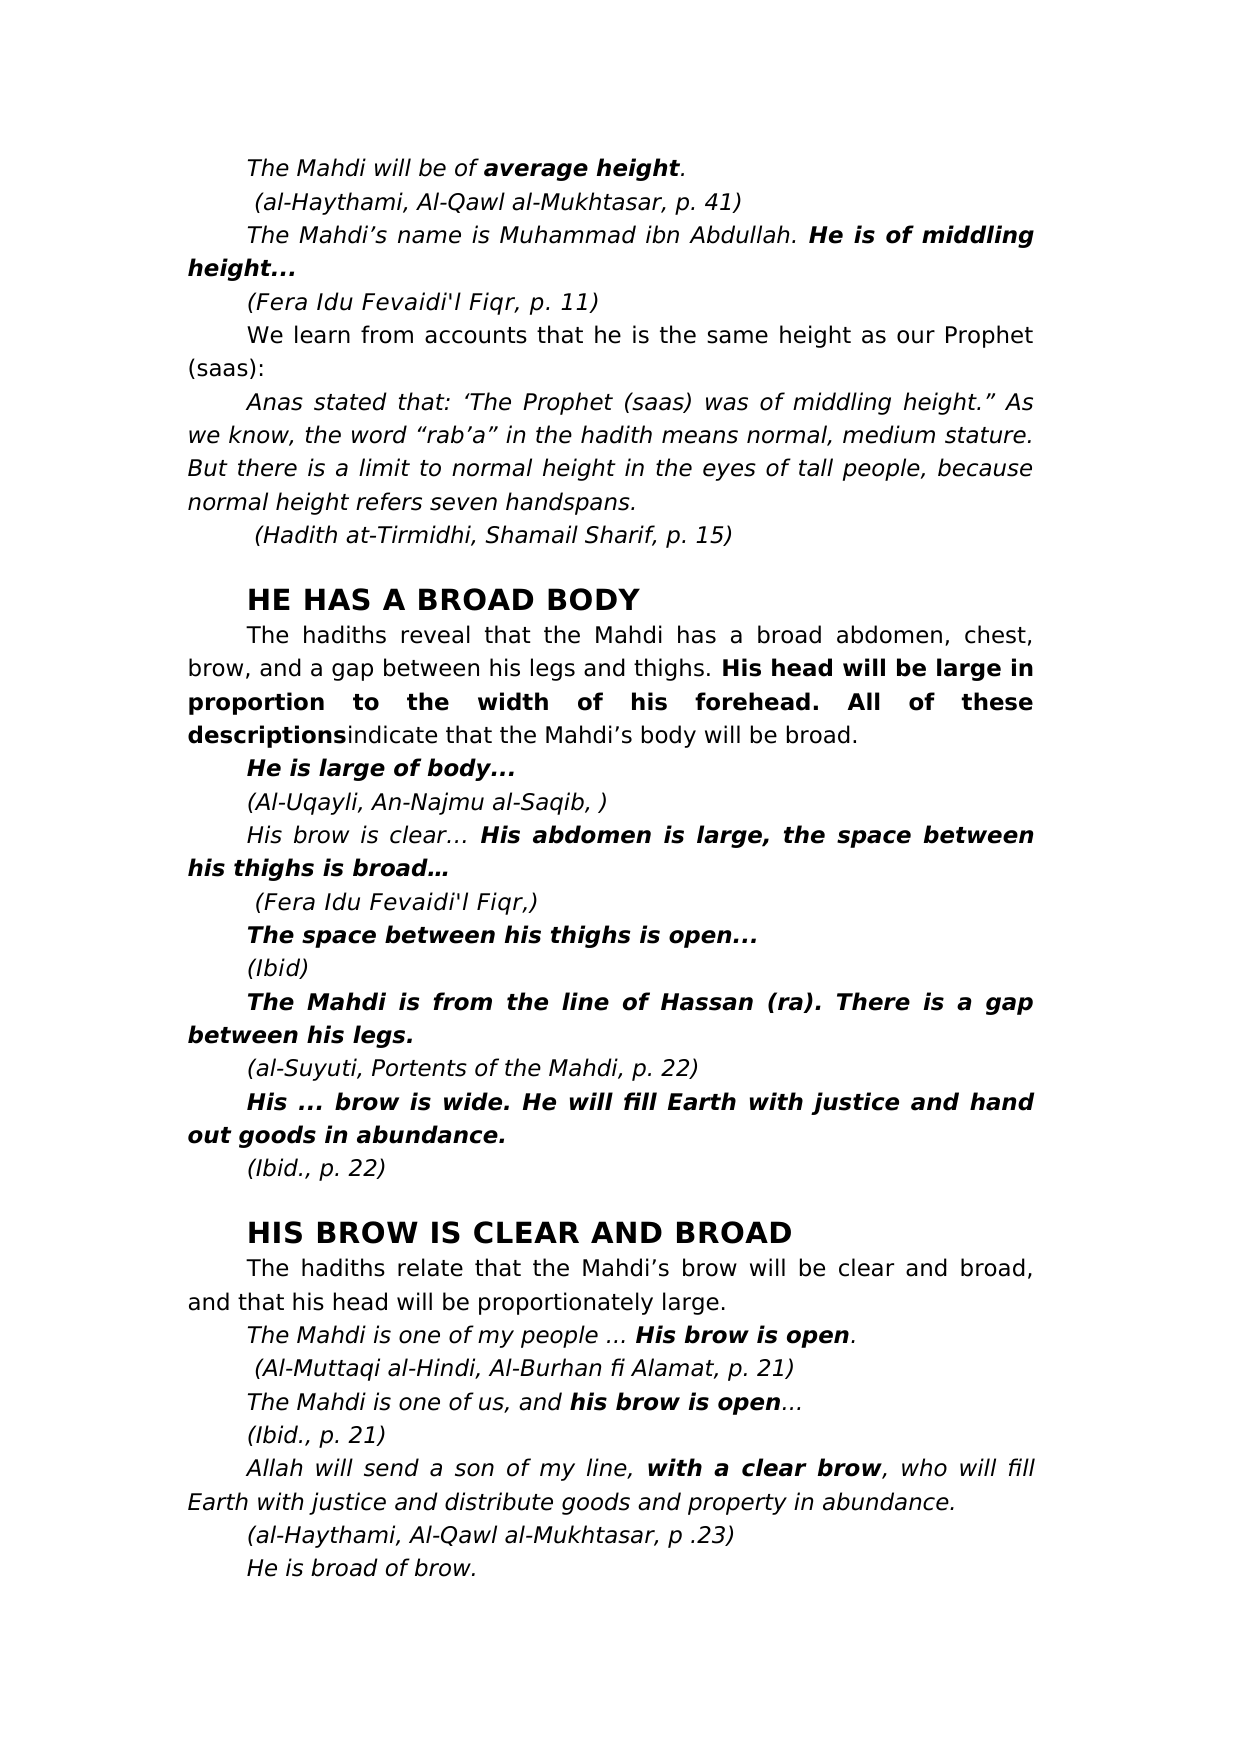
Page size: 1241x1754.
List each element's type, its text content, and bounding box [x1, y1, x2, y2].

text The Mahdi is one of my people ... His brow is open. [187, 1317, 1035, 1350]
text The Mahdi is from the line of Hassan (ra). There is a gap between his legs. [187, 983, 1035, 1050]
text The hadiths relate that the Mahdi’s brow will be clear and broad, and that his head will be proportionately large. [187, 1250, 1035, 1317]
text (al-Haythami, Al-Qawl al-Mukhtasar, p. 41) [187, 183, 1035, 217]
text Allah will send a son of my line, with a clear brow, who will fill Earth with justice and distribute goods and property in abundance. [187, 1450, 1035, 1517]
subtitle HIS BROW IS CLEAR AND BROAD [187, 1217, 1035, 1250]
subtitle HE HAS A BROAD BODY [187, 583, 1035, 617]
text (Hadith at-Tirmidhi, Shamail Sharif, p. 15) [187, 517, 1035, 550]
subtitle His brow is clear… His abdomen is large, the space between his thighs is broad… [187, 817, 1035, 883]
text (Ibid., p. 22) [187, 1150, 1035, 1183]
text (al-Haythami, Al-Qawl al-Mukhtasar, p .23) [187, 1517, 1035, 1550]
text Anas stated that: ‘The Prophet (saas) was of middling height.” As we know, the word “rab’a” in the hadith means normal, medium stature. But there is a limit to normal height in the eyes of tall people, because normal height refers seven handspans. [187, 383, 1035, 517]
text (Fera Idu Fevaidi'l Fiqr, p. 11) [187, 283, 1035, 317]
text The Mahdi is one of us, and his brow is open... [187, 1383, 1035, 1417]
text The hadiths reveal that the Mahdi has a broad abdomen, chest, brow, and a gap between his legs and thighs. His head will be large in proportion to the width of his forehead. All of these descriptionsindicate that the Mahdi’s body will be broad. [187, 617, 1035, 750]
text His ... brow is wide. He will fill Earth with justice and hand out goods in abundance. [187, 1083, 1035, 1150]
subtitle He is large of body... [187, 750, 1035, 783]
text The Mahdi’s name is Muhammad ibn Abdullah. He is of middling height... [187, 217, 1035, 283]
subtitle (Ibid) [187, 950, 1035, 983]
text The Mahdi will be of average height. [187, 150, 1035, 183]
subtitle (Fera Idu Fevaidi'l Fiqr,) [187, 883, 1035, 917]
text (Ibid., p. 21) [187, 1417, 1035, 1450]
subtitle (Al-Uqayli, An-Najmu al-Saqib, ) [187, 783, 1035, 817]
text (Al-Muttaqi al-Hindi, Al-Burhan fi Alamat, p. 21) [187, 1350, 1035, 1383]
text We learn from accounts that he is the same height as our Prophet (saas): [187, 317, 1035, 383]
text (al-Suyuti, Portents of the Mahdi, p. 22) [187, 1050, 1035, 1083]
text He is broad of brow. [187, 1550, 1035, 1583]
subtitle The space between his thighs is open... [187, 917, 1035, 950]
